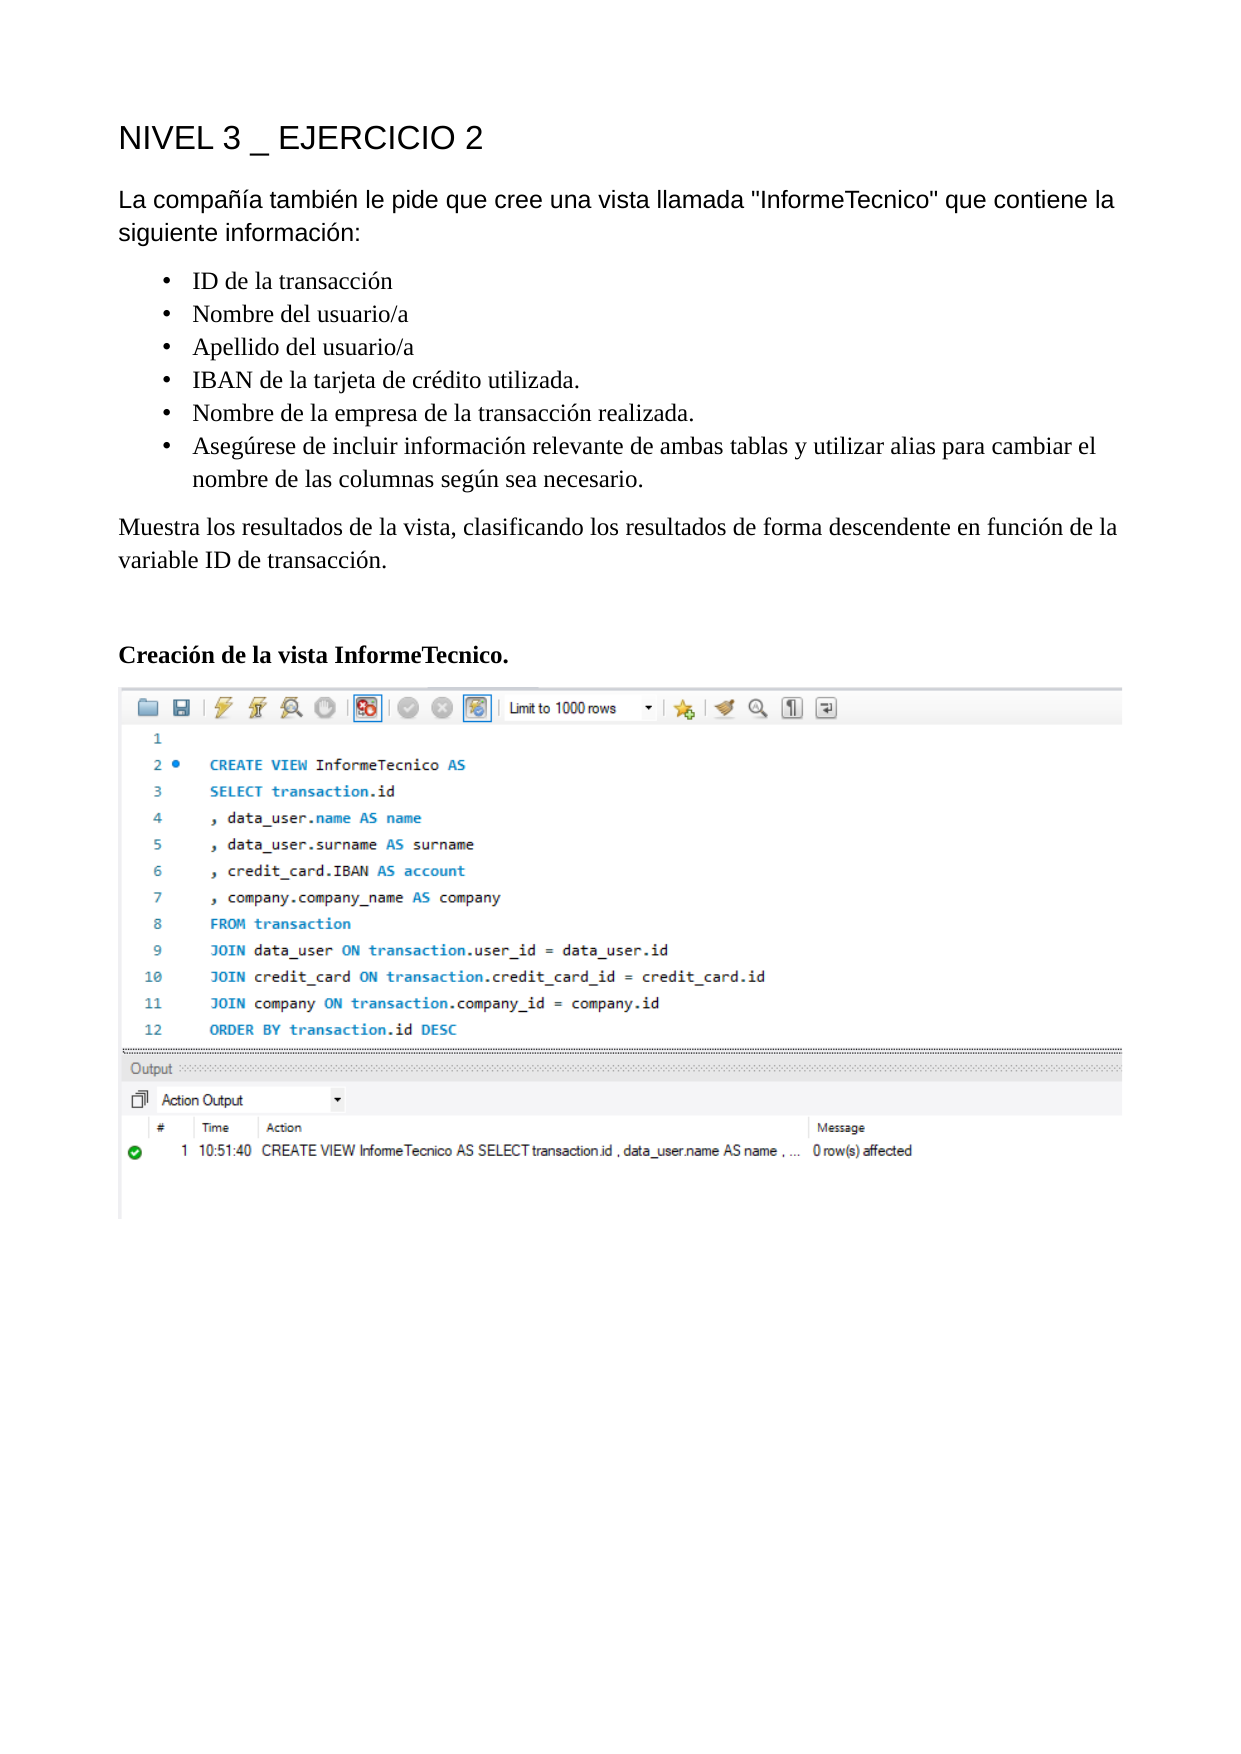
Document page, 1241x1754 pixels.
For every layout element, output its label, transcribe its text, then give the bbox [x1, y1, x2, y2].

text Creación de la vista InformeTecnico. [118, 640, 1122, 669]
picture [118, 687, 1123, 1219]
list Asegúrese de incluir información relevante de ambas tablas y utilizar alias para cambiar el nombre de las columnas según sea necesario. [162, 431, 1122, 493]
list IBAN de la tarjeta de crédito utilizada. [162, 365, 1122, 394]
text NIVEL 3 _ EJERCICIO 2 [118, 118, 1122, 157]
list Nombre de la empresa de la transacción realizada. [162, 398, 1122, 427]
text Muestra los resultados de la vista, clasificando los resultados de forma descendente en función de la variable ID de transacción. [118, 512, 1122, 573]
list Nombre del usuario/a [162, 299, 1122, 328]
list Apellido del usuario/a [162, 332, 1122, 361]
text La compañía también le pide que cree una vista llamada "InformeTecnico" que contiene la siguiente información: [118, 185, 1122, 247]
list ID de la transacción [162, 266, 1122, 295]
